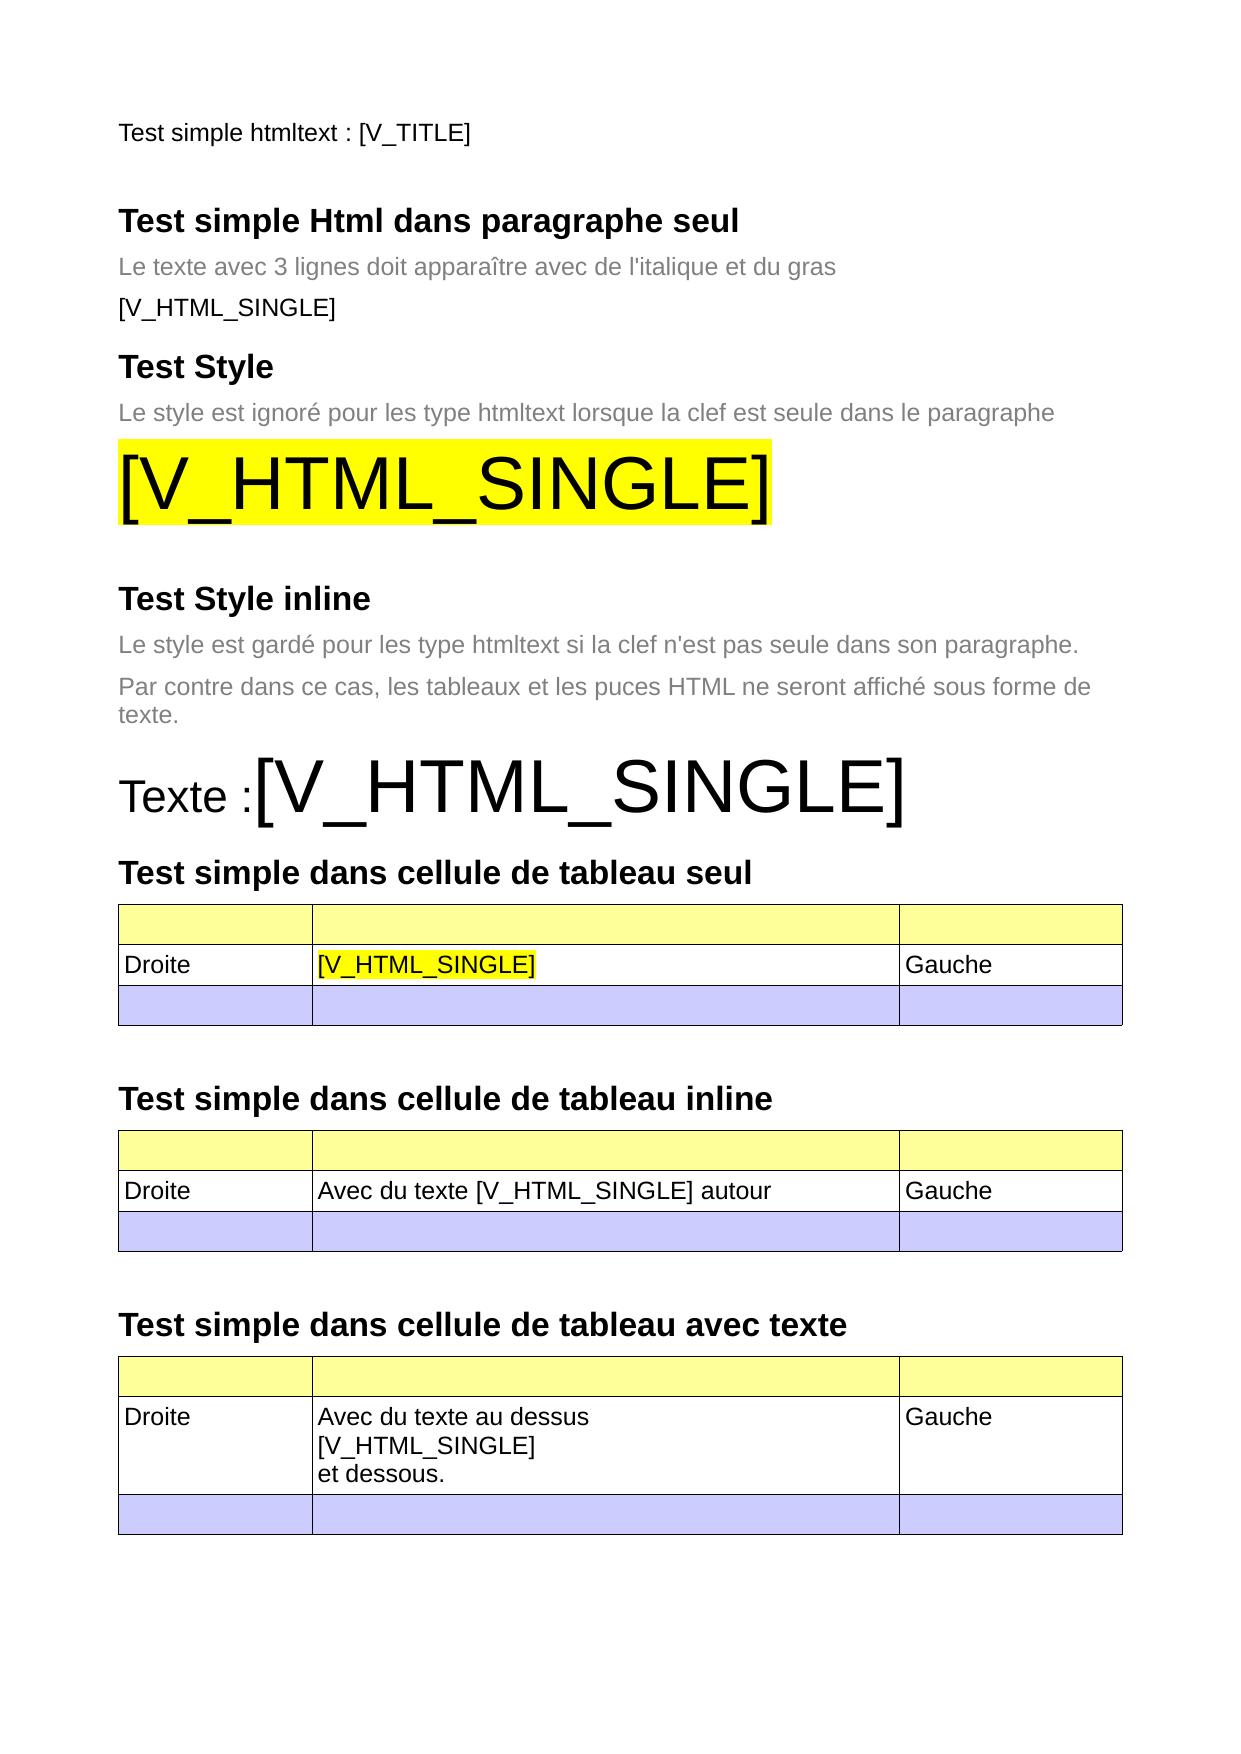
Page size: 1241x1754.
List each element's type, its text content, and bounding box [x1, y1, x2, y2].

subtitle Test simple dans cellule de tableau avec texte [118, 1305, 1122, 1343]
text Par contre dans ce cas, les tableaux et les puces HTML ne seront affiché sous forme de texte. [118, 672, 1122, 729]
table_cell Droite [119, 1171, 312, 1211]
table_cell Gauche [900, 945, 1122, 984]
text Test simple htmltext : [V_TITLE] [118, 118, 1122, 147]
table_header [119, 1131, 312, 1170]
subtitle Test Style inline [118, 579, 1122, 618]
table_cell [313, 1495, 899, 1534]
table_cell Avec du texte au dessus [V_HTML_SINGLE] et dessous. [313, 1397, 899, 1494]
table_cell [900, 1495, 1122, 1534]
table_cell Gauche [900, 1171, 1122, 1211]
text Le texte avec 3 lignes doit apparaître avec de l'italique et du gras [118, 252, 1122, 281]
text Le style est gardé pour les type htmltext si la clef n'est pas seule dans son paragraphe. [118, 630, 1122, 659]
table_header [900, 1357, 1122, 1396]
subtitle Test simple Html dans paragraphe seul [118, 201, 1122, 239]
table_cell [313, 986, 899, 1025]
table_cell [900, 1212, 1122, 1251]
text Le style est ignoré pour les type htmltext lorsque la clef est seule dans le paragraphe [118, 398, 1122, 427]
text [V_HTML_SINGLE] [118, 439, 1122, 525]
subtitle Test simple dans cellule de tableau inline [118, 1079, 1122, 1117]
table_header [313, 905, 899, 944]
subtitle Test Style [118, 347, 1122, 385]
text Texte :[V_HTML_SINGLE] [118, 742, 1122, 828]
table_cell [119, 1495, 312, 1534]
table_cell [313, 1212, 899, 1251]
text [V_HTML_SINGLE] [118, 293, 1122, 322]
table_header [119, 905, 312, 944]
table_header [313, 1357, 899, 1396]
table_cell [900, 986, 1122, 1025]
table_cell [V_HTML_SINGLE] [313, 945, 899, 984]
table_cell Droite [119, 945, 312, 984]
table_cell Gauche [900, 1397, 1122, 1494]
subtitle Test simple dans cellule de tableau seul [118, 853, 1122, 891]
table_header [313, 1131, 899, 1170]
table_header [900, 905, 1122, 944]
table_header [900, 1131, 1122, 1170]
table_cell Droite [119, 1397, 312, 1494]
table_cell [119, 1212, 312, 1251]
table_header [119, 1357, 312, 1396]
table_cell [119, 986, 312, 1025]
table_cell Avec du texte [V_HTML_SINGLE] autour [313, 1171, 899, 1211]
